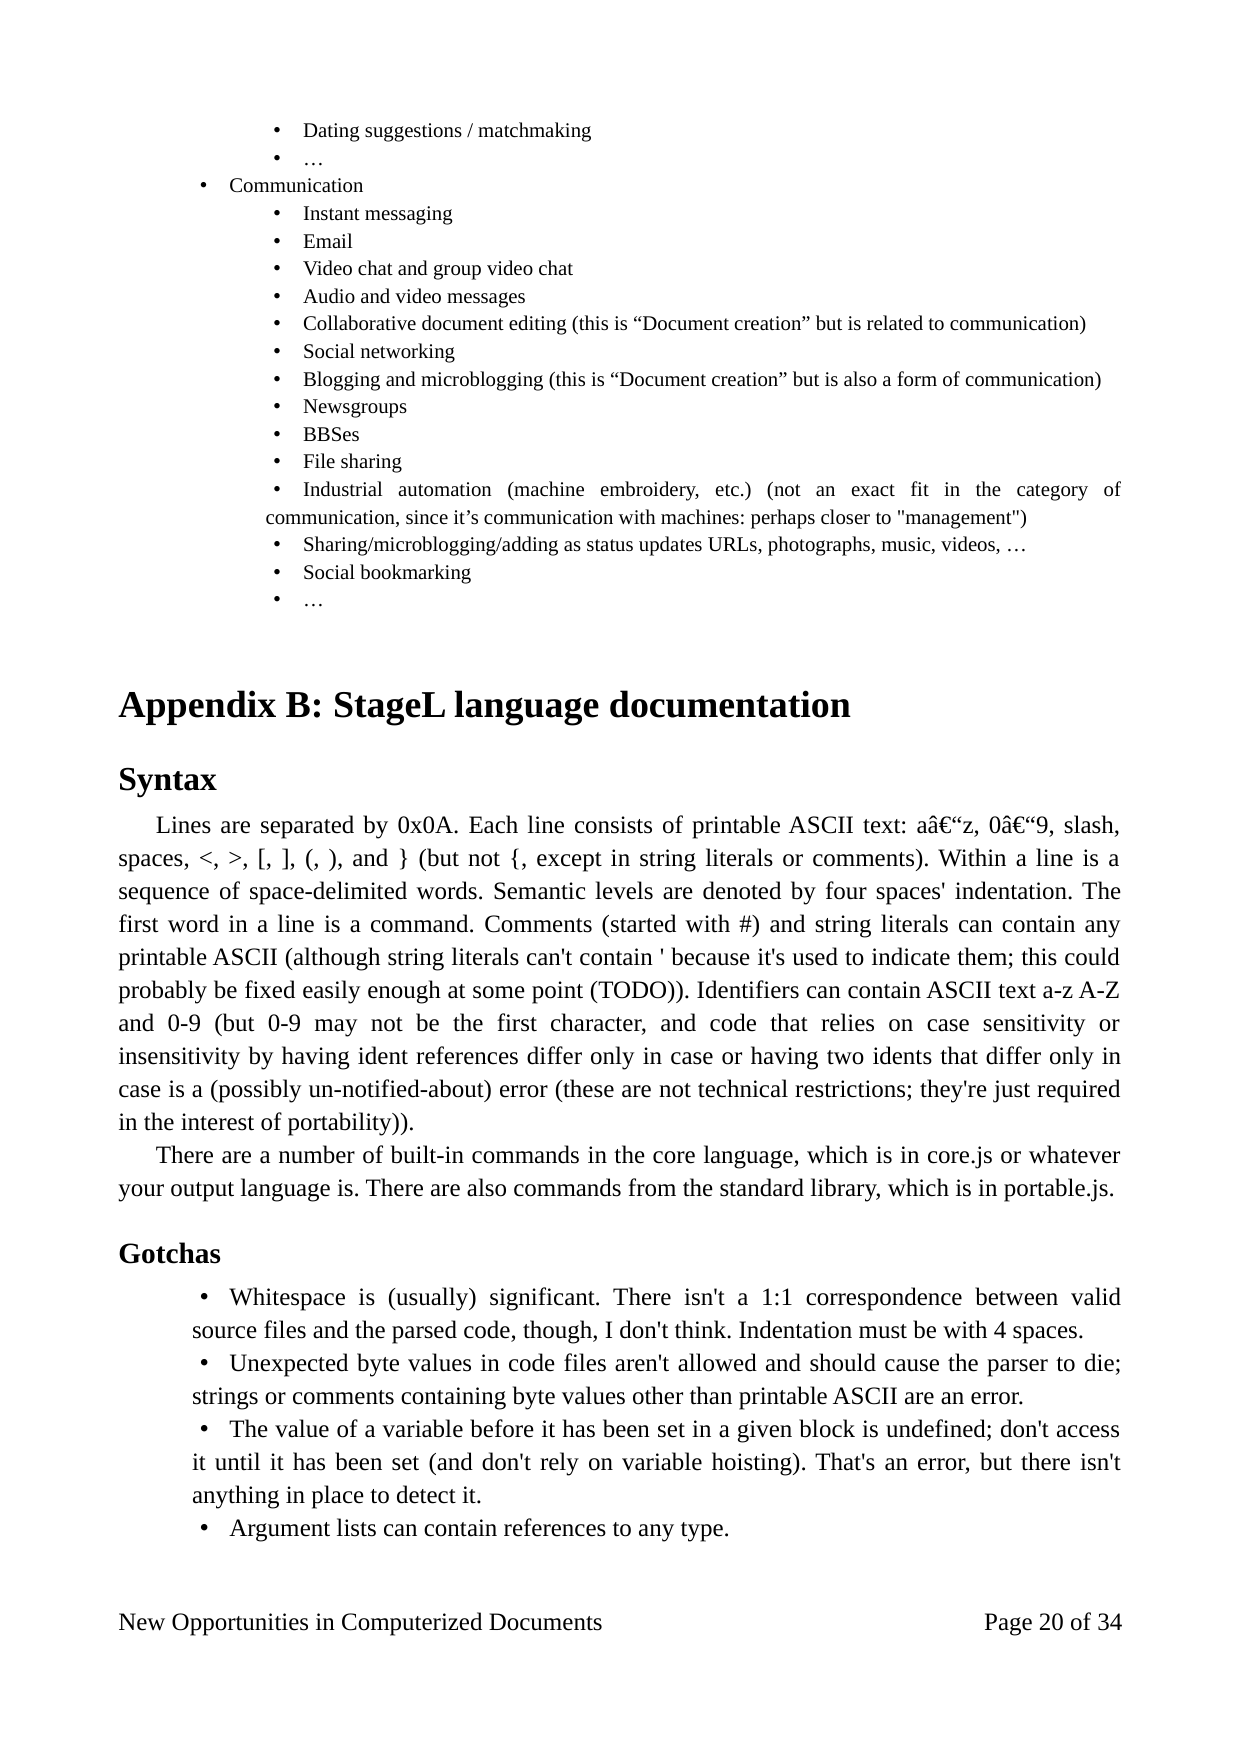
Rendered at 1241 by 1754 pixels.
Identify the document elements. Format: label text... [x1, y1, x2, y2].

list Blogging and microblogging (this is “Document creation” but is also a form of communication) [236, 367, 1122, 391]
text There are a number of built-in commands in the core language, which is in core.js or whatever your output language is. There are also commands from the standard library, which is in portable.js. [118, 1141, 1122, 1202]
list Sharing/microblogging/adding as status updates URLs, photographs, music, videos, … [236, 532, 1122, 556]
list Communication [162, 173, 1122, 197]
subtitle Appendix B: StageL language documentation [118, 682, 1122, 726]
list The value of a variable before it has been set in a given block is undefined; don't access it until it has been set (and don't rely on variable hoisting). That's an error, but there isn't anything in place to detect it. [162, 1414, 1122, 1509]
list Audio and video messages [236, 284, 1122, 308]
list Industrial automation (machine embroidery, etc.) (not an exact fit in the category of communication, since it’s communication with machines: perhaps closer to "management") [236, 477, 1122, 529]
list Social networking [236, 339, 1122, 363]
list Dating suggestions / matchmaking [236, 118, 1122, 142]
text Lines are separated by 0x0A. Each line consists of printable ASCII text: aâ€“z, 0â€“9, slash, spaces, <, >, [, ], (, ), and } (but not {, except in string literals or comments). Within a line is a sequence of space-delimited words. Semantic levels are denoted by four spaces' indentation. The first word in a line is a command. Comments (started with #) and string literals can contain any printable ASCII (although string literals can't contain ' because it's used to indicate them; this could probably be fixed easily enough at some point (TODO)). Identifiers can contain ASCII text a-z A-Z and 0-9 (but 0-9 may not be the first character, and code that relies on case sensitivity or insensitivity by having ident references differ only in case or having two idents that differ only in case is a (possibly un-notified-about) error (these are not technical restrictions; they're just required in the interest of portability)). [118, 810, 1122, 1136]
list … [236, 587, 1122, 611]
list Whitespace is (usually) significant. There isn't a 1:1 correspondence between valid source files and the parsed code, though, I don't think. Indentation must be with 4 spaces. [162, 1282, 1122, 1344]
subtitle Syntax [118, 759, 1122, 798]
list … [236, 146, 1122, 170]
list Collaborative document editing (this is “Document creation” but is related to communication) [236, 311, 1122, 335]
list Social bookmarking [236, 560, 1122, 584]
list Email [236, 228, 1122, 253]
list Video chat and group video chat [236, 256, 1122, 280]
list Argument lists can contain references to any type. [162, 1513, 1122, 1542]
list File sharing [236, 449, 1122, 473]
list Instant messaging [236, 201, 1122, 225]
list Newsgroups [236, 394, 1122, 418]
list Unexpected byte values in code files aren't allowed and should cause the parser to die; strings or comments containing byte values other than printable ASCII are an error. [162, 1348, 1122, 1410]
subtitle Gotchas [118, 1236, 1122, 1269]
list BBSes [236, 422, 1122, 446]
